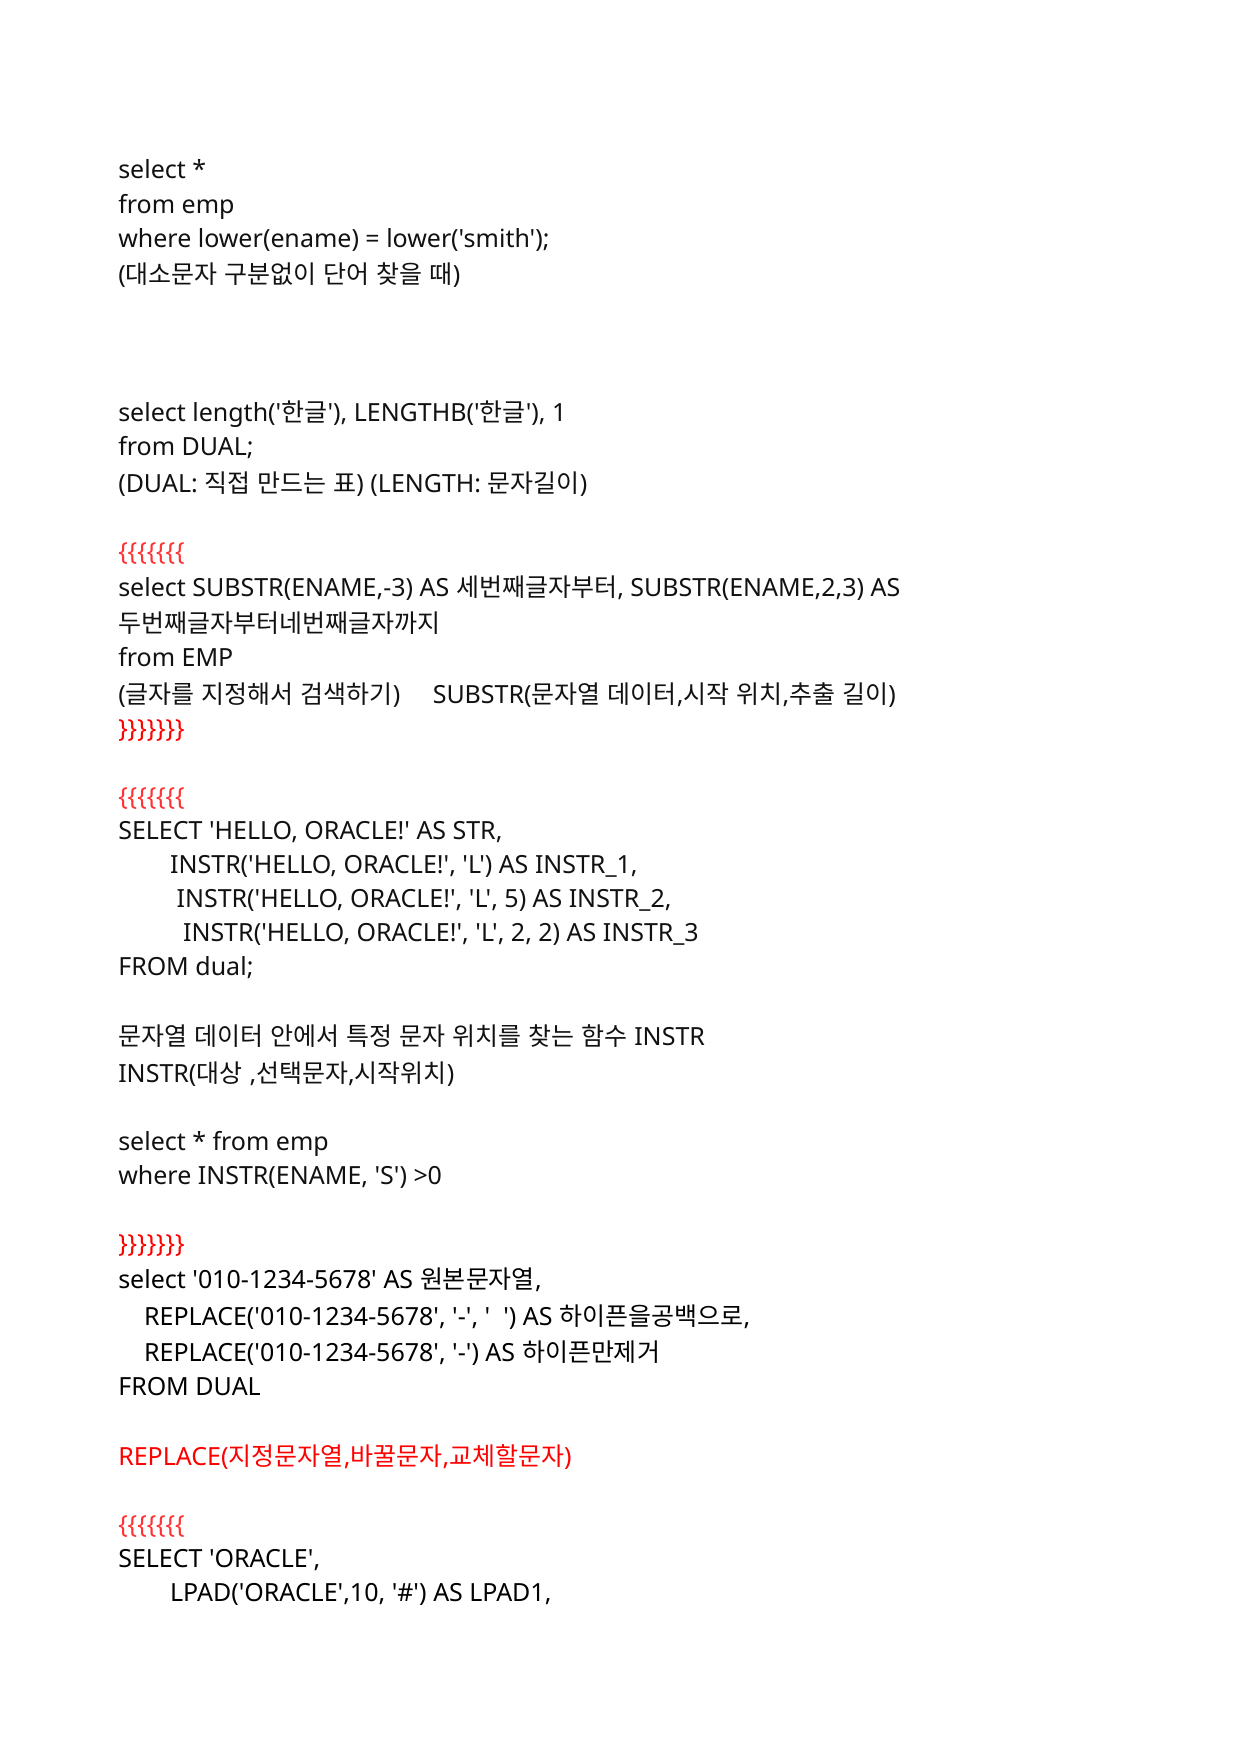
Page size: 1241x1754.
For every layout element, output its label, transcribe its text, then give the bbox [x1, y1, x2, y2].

text REPLACE('010-1234-5678', '-') AS 하이픈만제거 [118, 1332, 1122, 1368]
text INSTR('HELLO, ORACLE!', 'L', 5) AS INSTR_2, [118, 881, 1122, 915]
text INSTR('HELLO, ORACLE!', 'L', 2, 2) AS INSTR_3 [118, 915, 1122, 949]
text FROM DUAL [118, 1368, 1122, 1402]
text SELECT 'ORACLE', [118, 1541, 1122, 1575]
text 문자열 데이터 안에서 특정 문자 위치를 찾는 함수 INSTR [118, 1017, 1122, 1053]
text FROM dual; [118, 949, 1122, 983]
text }}}}}}} [118, 1226, 1122, 1260]
text {{{{{{{ [118, 778, 1122, 812]
text (대소문자 구분없이 단어 찾을 때) [118, 254, 1122, 291]
text REPLACE('010-1234-5678', '-', ' ') AS 하이픈을공백으로, [118, 1296, 1122, 1332]
text LPAD('ORACLE',10, '#') AS LPAD1, [118, 1575, 1122, 1609]
text {{{{{{{ [118, 1507, 1122, 1541]
text INSTR('HELLO, ORACLE!', 'L') AS INSTR_1, [118, 847, 1122, 881]
text select SUBSTR(ENAME,-3) AS 세번째글자부터, SUBSTR(ENAME,2,3) AS 두번째글자부터네번째글자까지 [118, 567, 1122, 640]
text {{{{{{{ [118, 533, 1122, 567]
text where INSTR(ENAME, 'S') >0 [118, 1157, 1122, 1192]
text SELECT 'HELLO, ORACLE!' AS STR, [118, 812, 1122, 847]
text }}}}}}} [118, 710, 1122, 744]
text from DUAL; [118, 429, 1122, 463]
text from EMP [118, 640, 1122, 674]
text (DUAL: 직접 만드는 표) (LENGTH: 문자길이) [118, 463, 1122, 499]
text INSTR(대상 ,선택문자,시작위치) [118, 1053, 1122, 1089]
text REPLACE(지정문자열,바꿀문자,교체할문자) [118, 1437, 1122, 1473]
text from emp [118, 186, 1122, 220]
text (글자를 지정해서 검색하기) SUBSTR(문자열 데이터,시작 위치,추출 길이) [118, 674, 1122, 710]
text where lower(ename) = lower('smith'); [118, 220, 1122, 254]
text select * from emp [118, 1123, 1122, 1157]
text select length('한글'), LENGTHB('한글'), 1 [118, 393, 1122, 429]
text select * [118, 152, 1122, 186]
text select '010-1234-5678' AS 원본문자열, [118, 1260, 1122, 1296]
